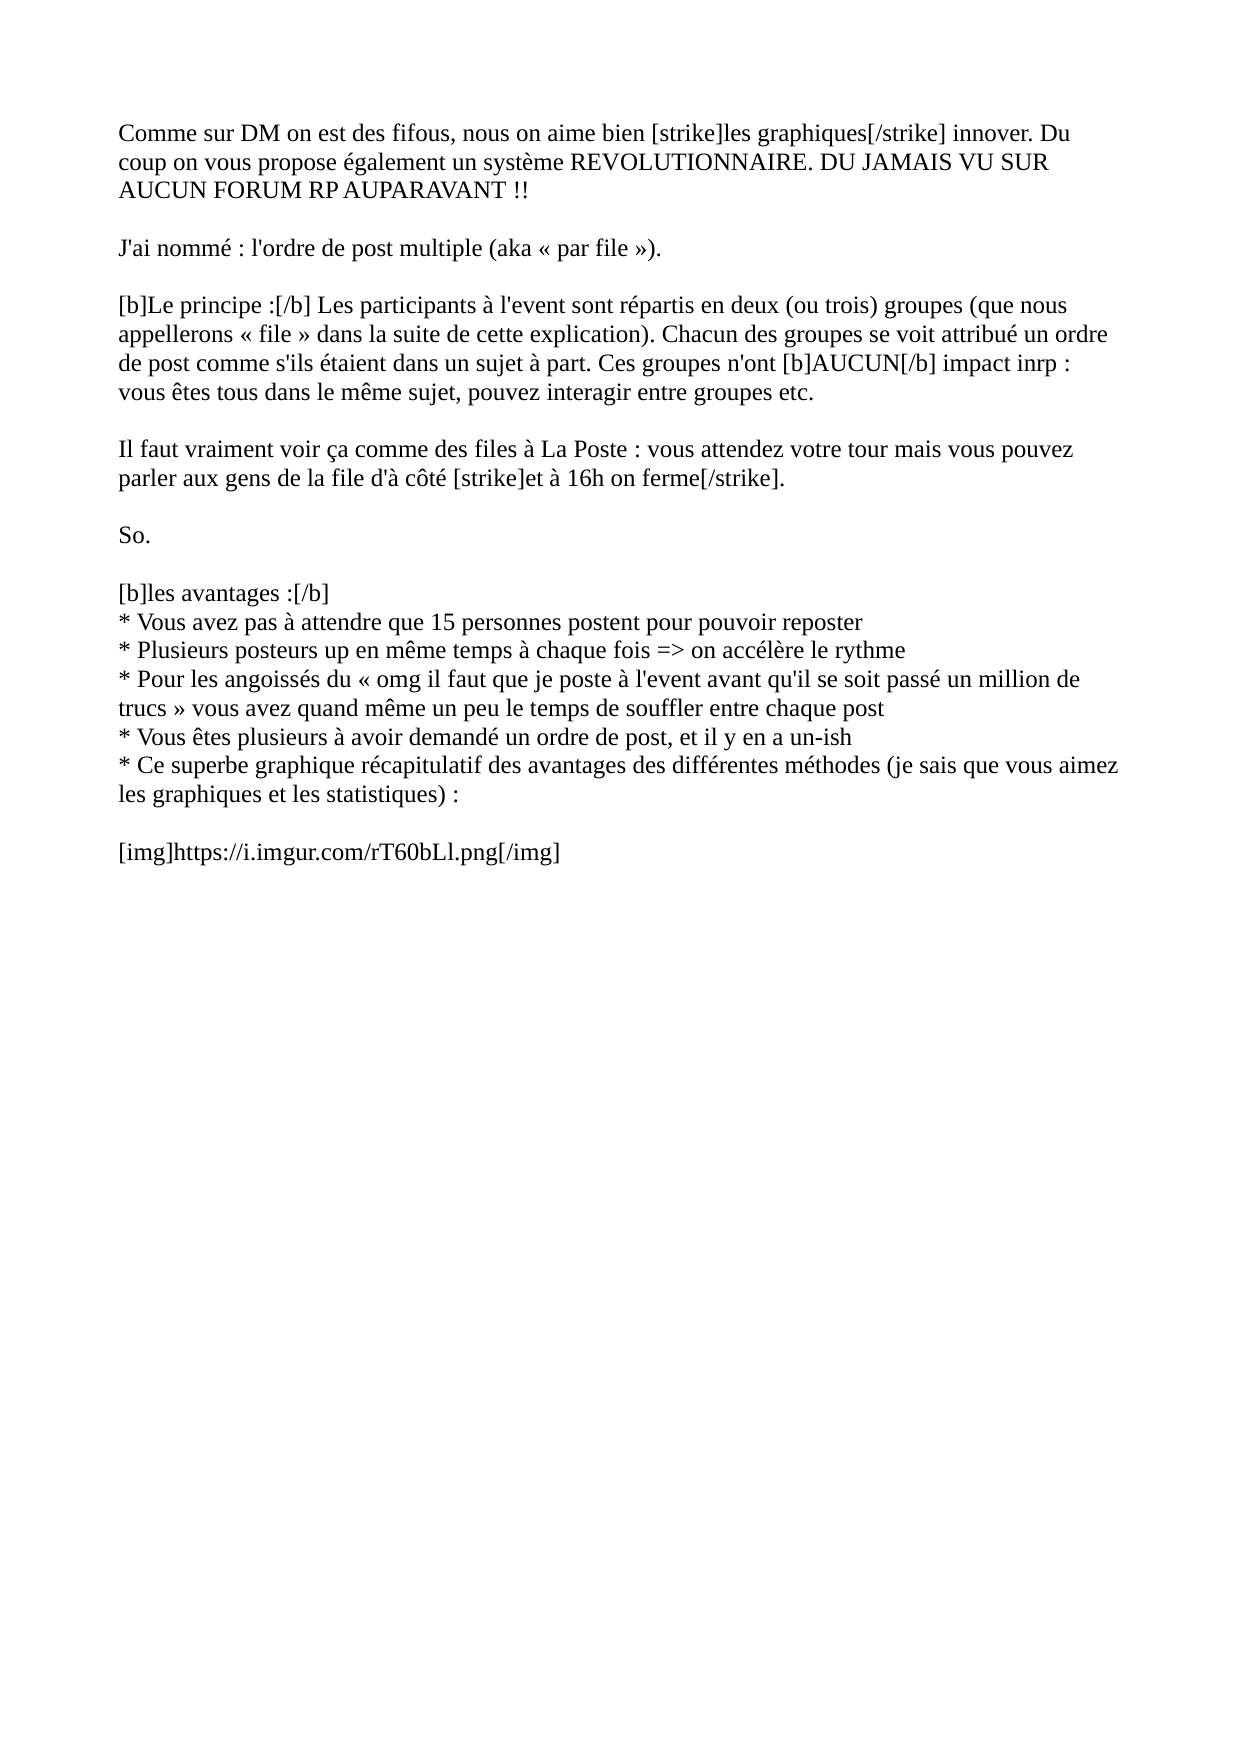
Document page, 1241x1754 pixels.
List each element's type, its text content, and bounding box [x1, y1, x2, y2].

text * Ce superbe graphique récapitulatif des avantages des différentes méthodes (je sais que vous aimez les graphiques et les statistiques) : [118, 751, 1122, 808]
text * Plusieurs posteurs up en même temps à chaque fois => on accélère le rythme [118, 636, 1122, 664]
text * Vous avez pas à attendre que 15 personnes postent pour pouvoir reposter [118, 607, 1122, 636]
text * Pour les angoissés du « omg il faut que je poste à l'event avant qu'il se soit passé un million de trucs » vous avez quand même un peu le temps de souffler entre chaque post [118, 664, 1122, 722]
text [b]les avantages :[/b] [118, 578, 1122, 607]
text So. [118, 521, 1122, 549]
text [b]Le principe :[/b] Les participants à l'event sont répartis en deux (ou trois) groupes (que nous appellerons « file » dans la suite de cette explication). Chacun des groupes se voit attribué un ordre de post comme s'ils étaient dans un sujet à part. Ces groupes n'ont [b]AUCUN[/b] impact inrp : vous êtes tous dans le même sujet, pouvez interagir entre groupes etc. [118, 291, 1122, 406]
text * Vous êtes plusieurs à avoir demandé un ordre de post, et il y en a un-ish [118, 722, 1122, 751]
text [img]https://i.imgur.com/rT60bLl.png[/img] [118, 837, 1122, 866]
text Comme sur DM on est des fifous, nous on aime bien [strike]les graphiques[/strike] innover. Du coup on vous propose également un système REVOLUTIONNAIRE. DU JAMAIS VU SUR AUCUN FORUM RP AUPARAVANT !! [118, 118, 1122, 204]
text Il faut vraiment voir ça comme des files à La Poste : vous attendez votre tour mais vous pouvez parler aux gens de la file d'à côté [strike]et à 16h on ferme[/strike]. [118, 434, 1122, 492]
text J'ai nommé : l'ordre de post multiple (aka « par file »). [118, 233, 1122, 262]
